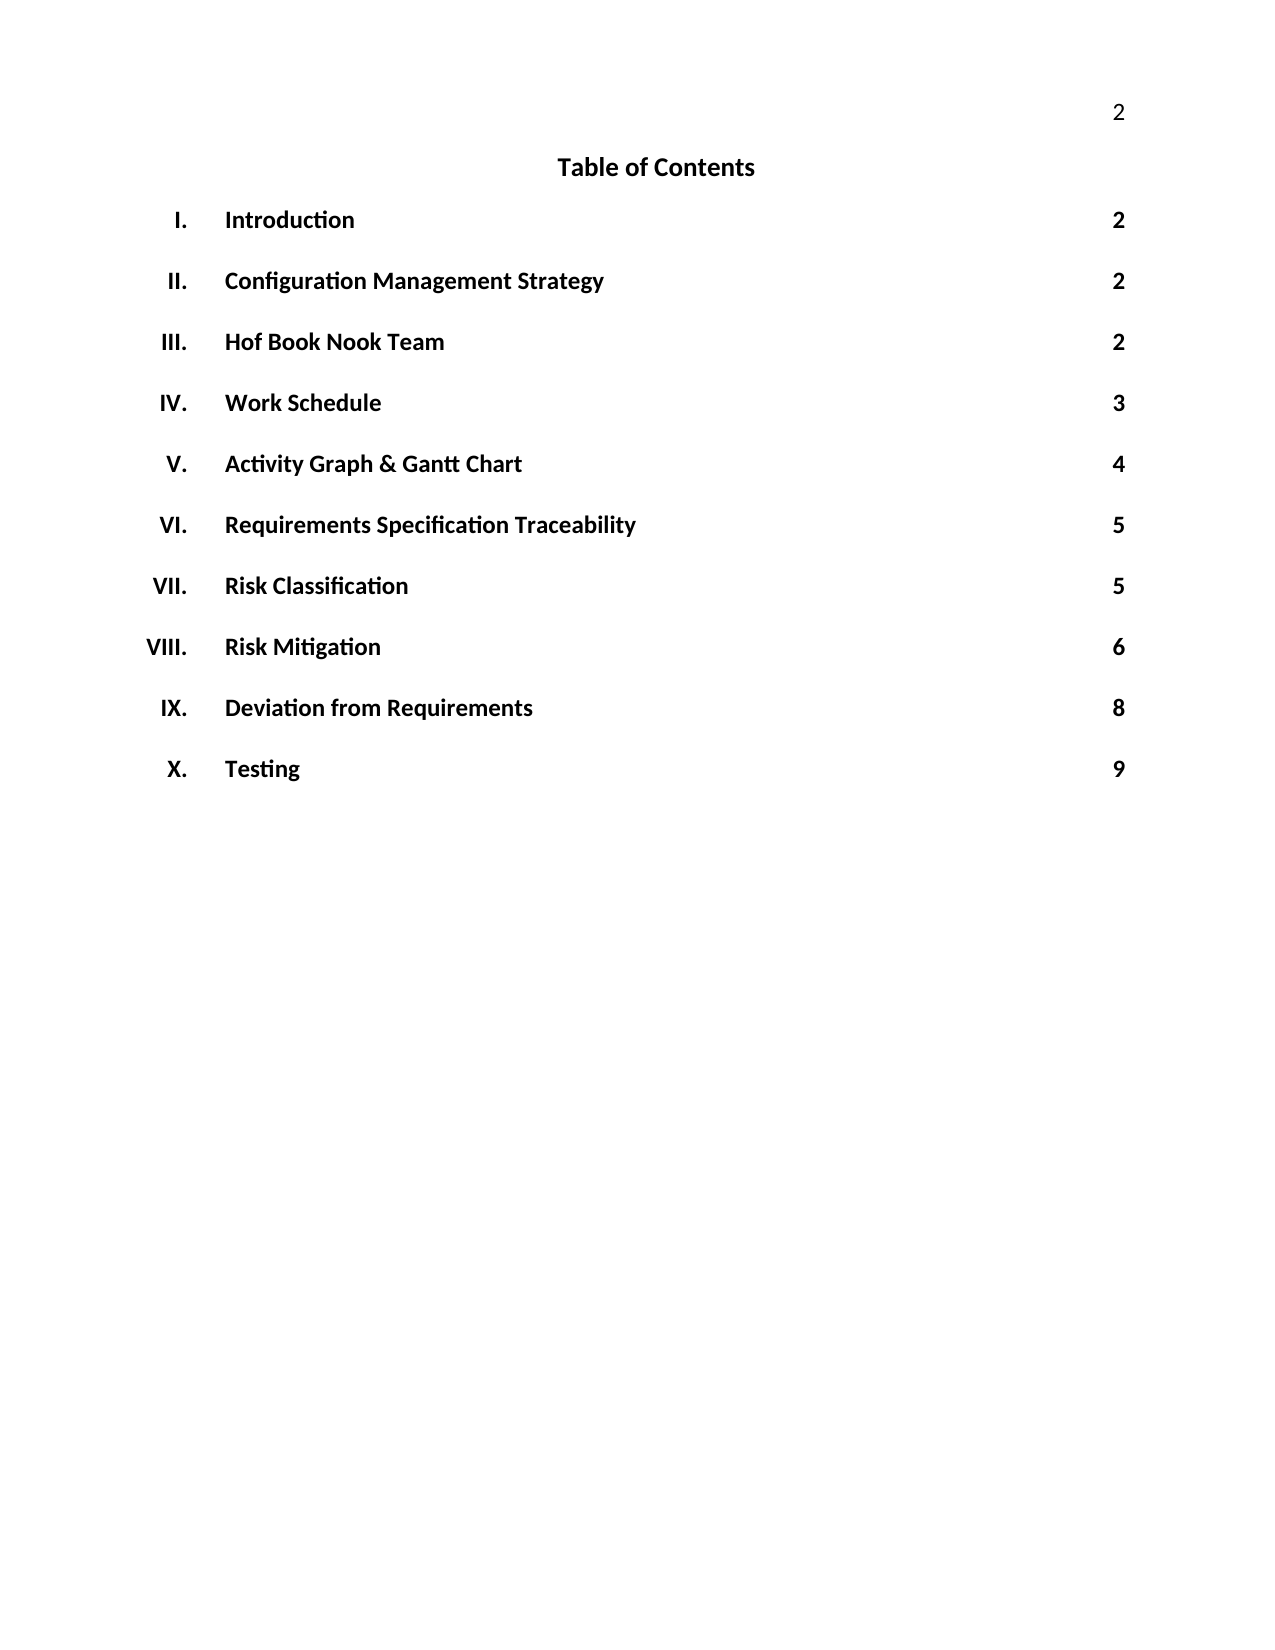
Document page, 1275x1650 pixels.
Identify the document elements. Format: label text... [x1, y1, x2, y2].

subtitle Table of Contents [187, 150, 1125, 183]
list Introduction 2 [187, 204, 1125, 234]
list Testing 9 [187, 753, 1125, 784]
list Activity Graph & Gantt Chart 4 [187, 448, 1125, 478]
list Deviation from Requirements 8 [187, 692, 1125, 723]
list Hof Book Nook Team 2 [187, 326, 1125, 356]
list Configuration Management Strategy 2 [187, 265, 1125, 295]
list Risk Classification 5 [187, 570, 1125, 601]
list Risk Mitigation 6 [187, 631, 1125, 662]
list Work Schedule 3 [187, 387, 1125, 417]
list Requirements Specification Traceability 5 [187, 509, 1125, 539]
